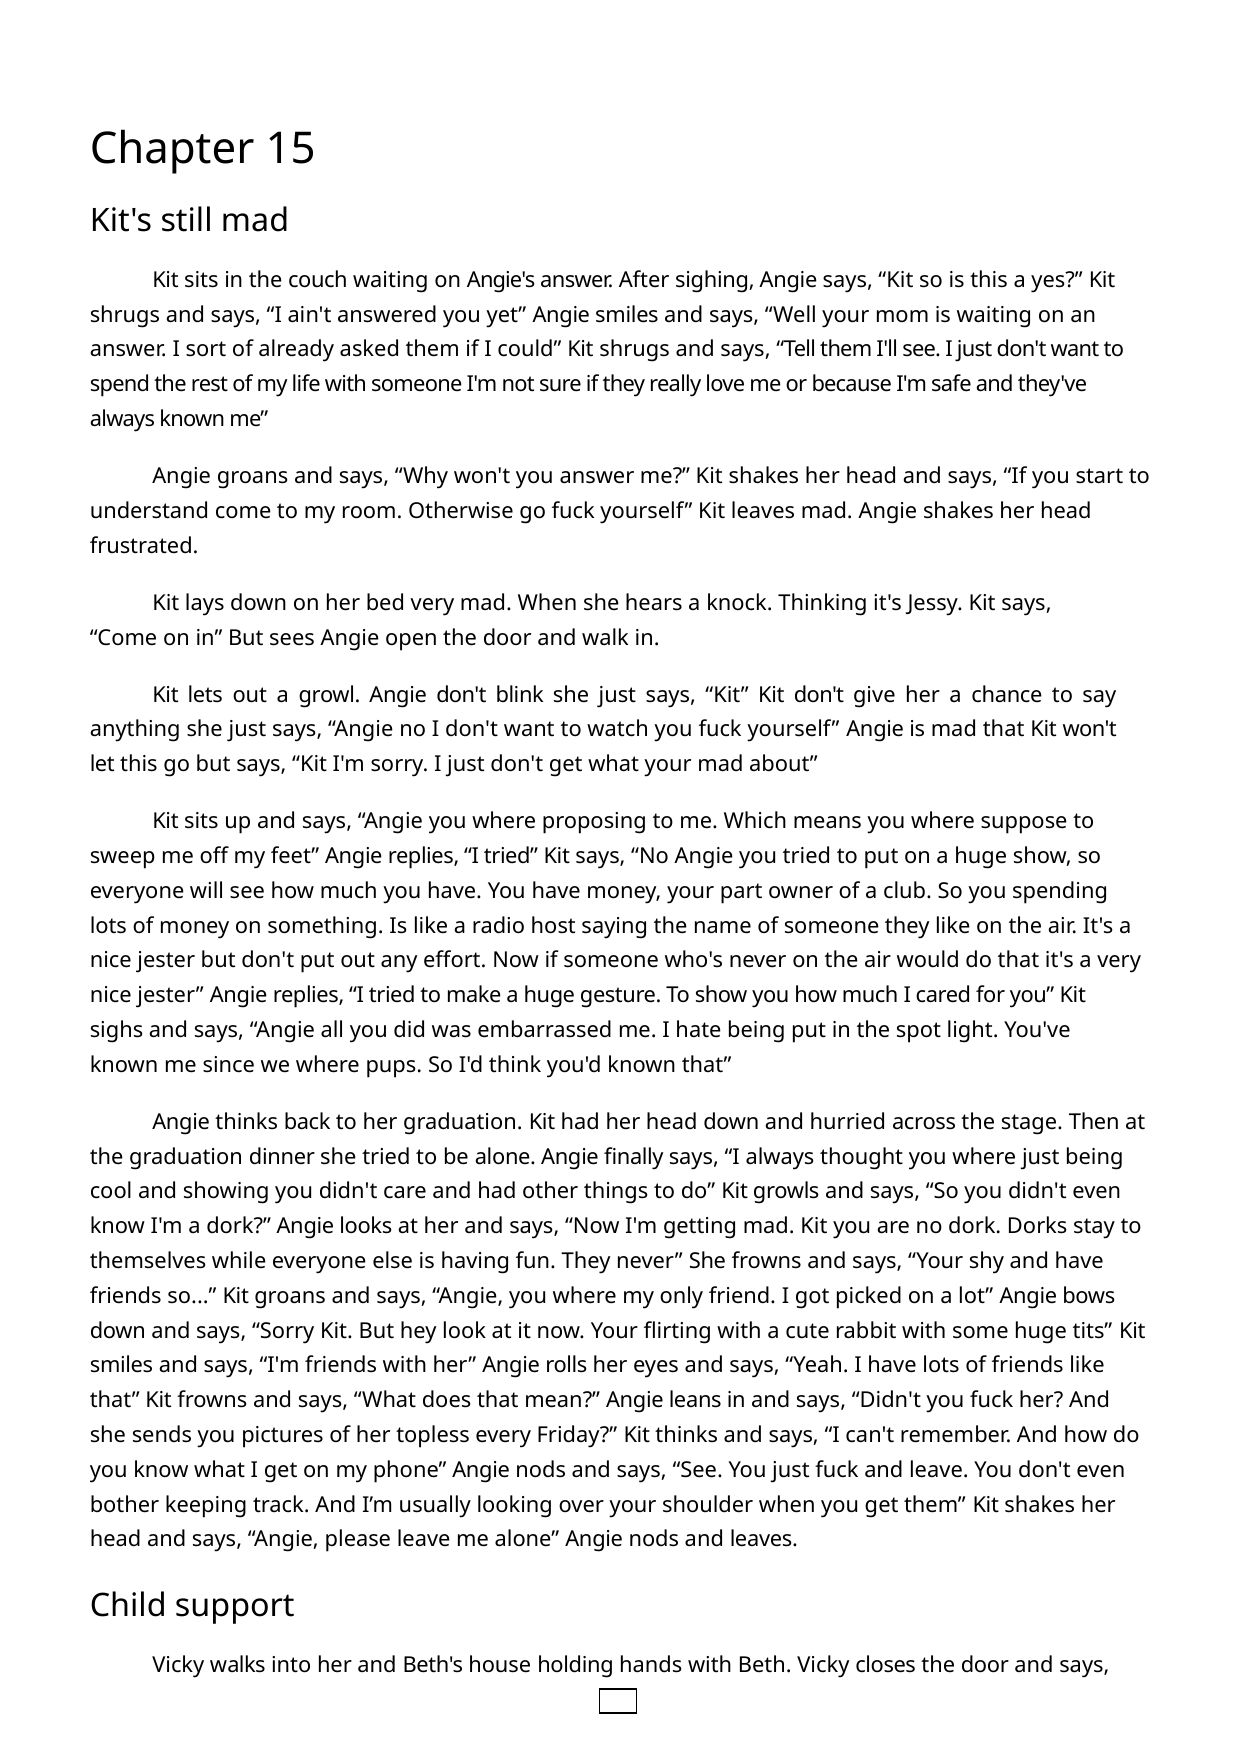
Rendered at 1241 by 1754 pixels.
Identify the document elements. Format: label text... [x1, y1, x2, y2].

text Kit sits in the couch waiting on Angie's answer. After sighing, Angie says, “Kit so is this a yes?” Kit shrugs and says, “I ain't answered you yet” Angie smiles and says, “Well your mom is waiting on an answer. I sort of already asked them if I could” Kit shrugs and says, “Tell them I'll see. I just don't want to spend the rest of my life with someone I'm not sure if they really love me or because I'm safe and they've always known me” [89, 264, 1146, 433]
text Chapter 15 [89, 121, 1161, 174]
text Kit's still mad [89, 197, 1161, 241]
text Kit lays down on her bed very mad. When she hears a knock. Thinking it's Jessy. Kit says, “Come on in” But sees Angie open the door and walk in. [89, 587, 1112, 651]
text Child support [89, 1582, 1161, 1626]
text Angie thinks back to her graduation. Kit had her head down and hurried across the stage. Then at the graduation dinner she tried to be alone. Angie finally says, “I always thought you where just being cool and showing you didn't care and had other things to do” Kit growls and says, “So you didn't even know I'm a dork?” Angie looks at her and says, “Now I'm getting mad. Kit you are no dork. Dorks stay to themselves while everyone else is having fun. They never” She frowns and says, “Your shy and have friends so...” Kit groans and says, “Angie, you where my only friend. I got picked on a lot” Angie bows down and says, “Sorry Kit. But hey look at it now. Your flirting with a cute rabbit with some huge tits” Kit smiles and says, “I'm friends with her” Angie rolls her eyes and says, “Yeah. I have lots of friends like that” Kit frowns and says, “What does that mean?” Angie leans in and says, “Didn't you fuck her? And she sends you pictures of her topless every Friday?” Kit thinks and says, “I can't remember. And how do you know what I get on my phone” Angie nods and says, “See. You just fuck and leave. You don't even bother keeping track. And I’m usually looking over your shoulder when you get them” Kit shakes her head and says, “Angie, please leave me alone” Angie nods and leaves. [89, 1106, 1146, 1553]
text Vicky walks into her and Beth's house holding hands with Beth. Vicky closes the door and says, [89, 1649, 1146, 1678]
text Kit sits up and says, “Angie you where proposing to me. Which means you where suppose to sweep me off my feet” Angie replies, “I tried” Kit says, “No Angie you tried to put on a huge show, so everyone will see how much you have. You have money, your part owner of a club. So you spending lots of money on something. Is like a radio host saying the name of someone they like on the air. It's a nice jester but don't put out any effort. Now if someone who's never on the air would do that it's a very nice jester” Angie replies, “I tried to make a huge gesture. To show you how much I cared for you” Kit sighs and says, “Angie all you did was embarrassed me. I hate being put in the spot light. You've known me since we where pups. So I'd think you'd known that” [89, 805, 1142, 1079]
text Angie groans and says, “Why won't you answer me?” Kit shakes her head and says, “If you start to understand come to my room. Otherwise go fuck yourself” Kit leaves mad. Angie shakes her head frustrated. [89, 460, 1161, 559]
text Kit lets out a growl. Angie don't blink she just says, “Kit” Kit don't give her a chance to say anything she just says, “Angie no I don't want to watch you fuck yourself” Angie is mad that Kit won't let this go but says, “Kit I'm sorry. I just don't get what your mad about” [89, 679, 1117, 778]
